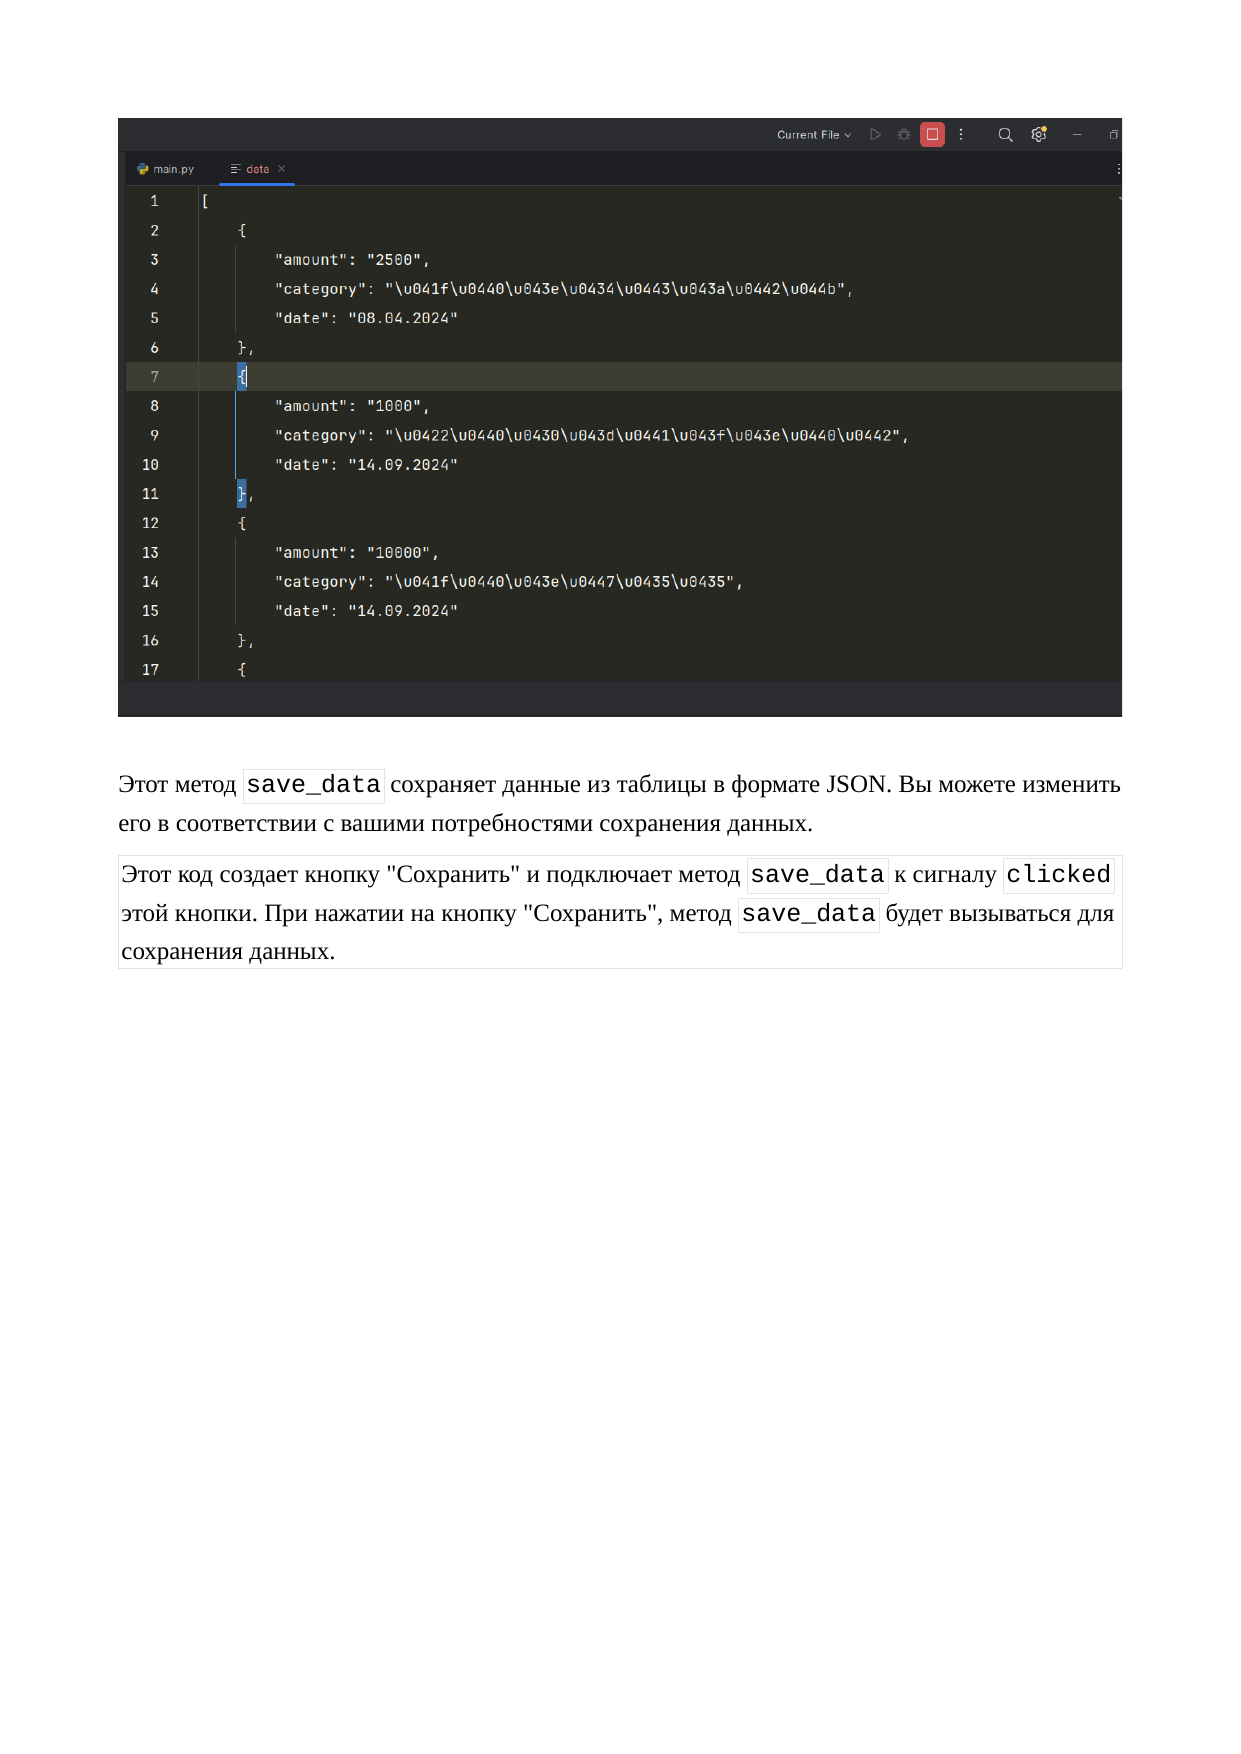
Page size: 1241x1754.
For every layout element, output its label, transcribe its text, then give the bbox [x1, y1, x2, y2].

text Этот код создает кнопку "Сохранить" и подключает метод save_data к сигналу clicked этой кнопки. При нажатии на кнопку "Сохранить", метод save_data будет вызываться для сохранения данных. [119, 856, 1122, 968]
text Этот метод save_data сохраняет данные из таблицы в формате JSON. Вы можете изменить его в соответствии с вашими потребностями сохранения данных. [118, 769, 1122, 836]
picture [118, 118, 1123, 717]
